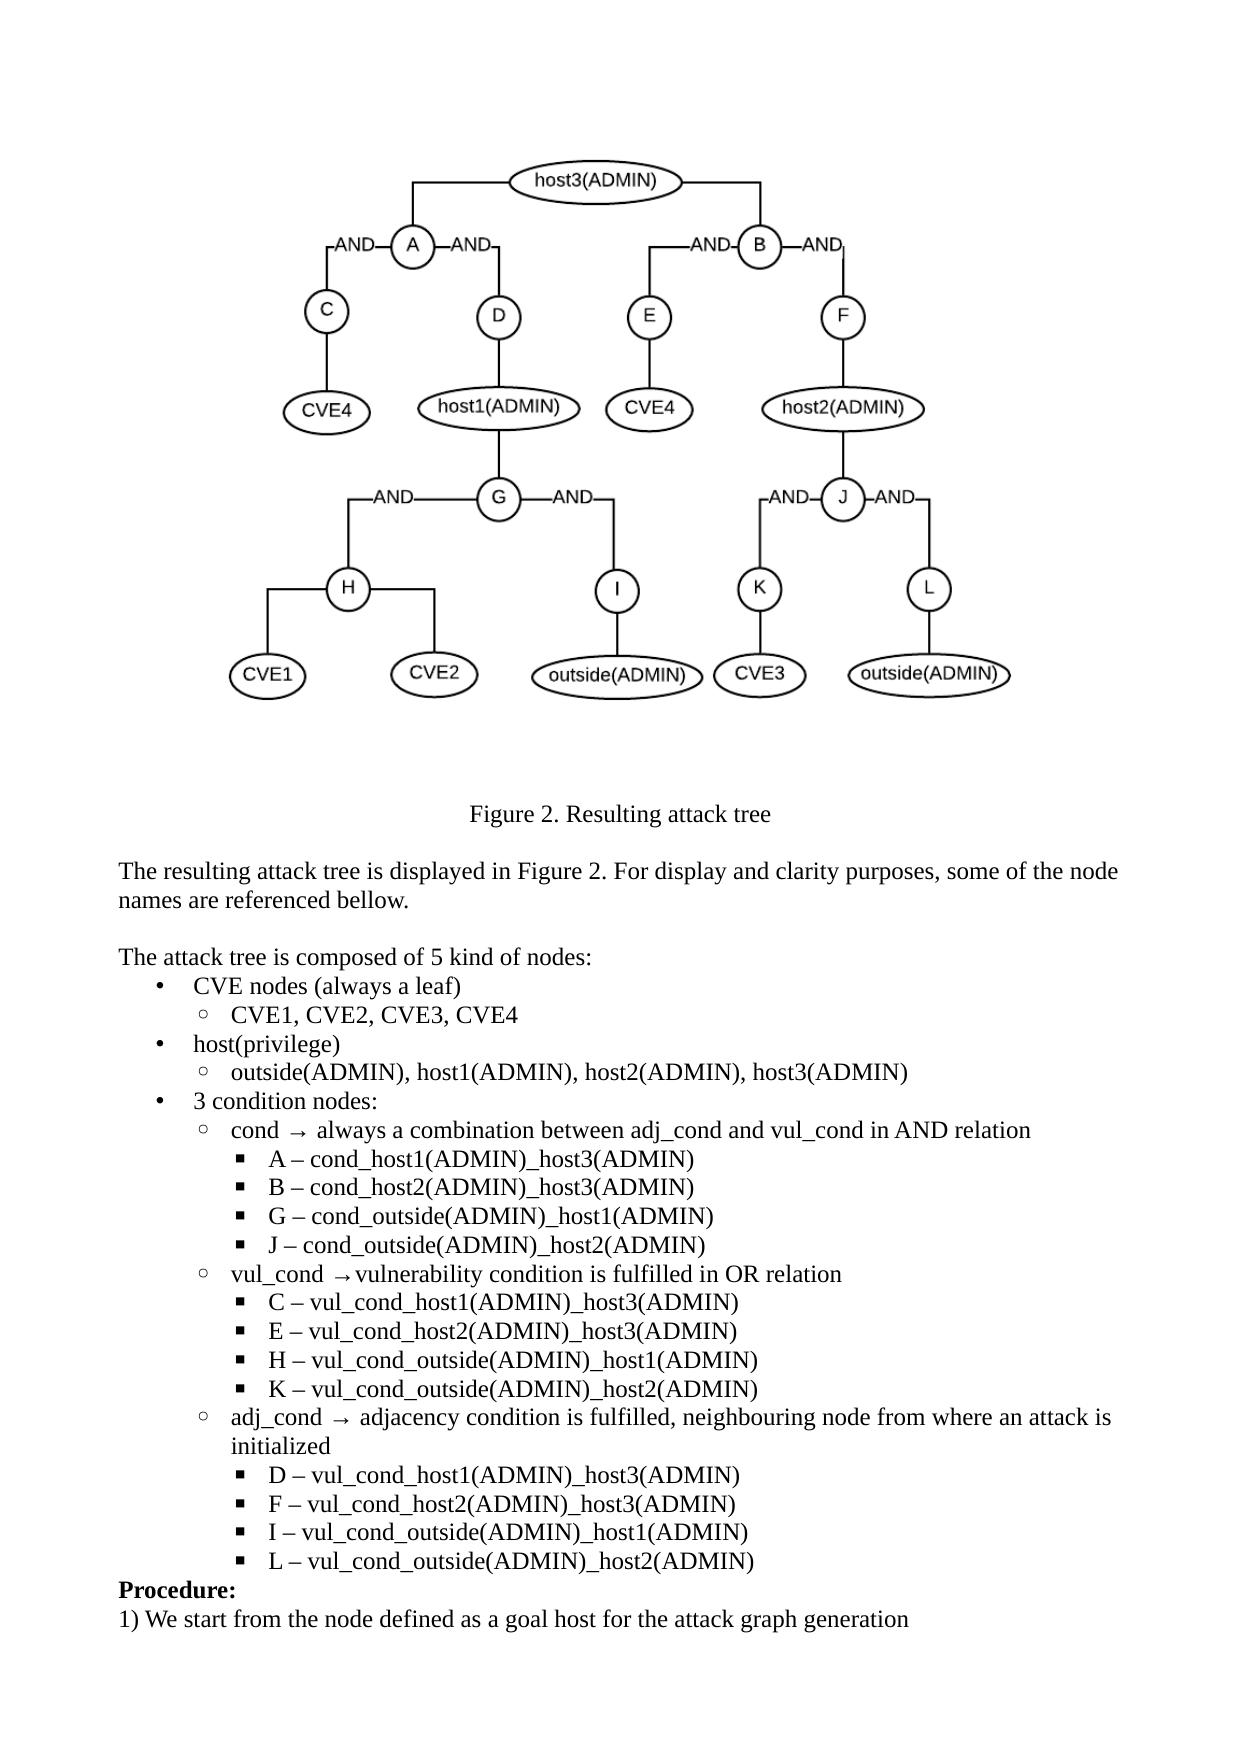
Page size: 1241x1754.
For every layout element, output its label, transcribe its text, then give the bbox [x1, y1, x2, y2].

list L – vul_cond_outside(ADMIN)_host2(ADMIN) [231, 1546, 1122, 1575]
list outside(ADMIN), host1(ADMIN), host2(ADMIN), host3(ADMIN) [193, 1057, 1122, 1086]
list adj_cond → adjacency condition is fulfilled, neighbouring node from where an attack is initialized [193, 1402, 1122, 1460]
picture [187, 118, 1053, 742]
list CVE nodes (always a leaf) [156, 971, 1122, 1000]
list I – vul_cond_outside(ADMIN)_host1(ADMIN) [231, 1517, 1122, 1546]
list CVE1, CVE2, CVE3, CVE4 [193, 1000, 1122, 1029]
list E – vul_cond_host2(ADMIN)_host3(ADMIN) [231, 1316, 1122, 1345]
list cond → always a combination between adj_cond and vul_cond in AND relation [193, 1115, 1122, 1144]
list C – vul_cond_host1(ADMIN)_host3(ADMIN) [231, 1287, 1122, 1316]
list host(privilege) [156, 1029, 1122, 1057]
text The attack tree is composed of 5 kind of nodes: [118, 942, 1122, 971]
list B – cond_host2(ADMIN)_host3(ADMIN) [231, 1172, 1122, 1201]
list F – vul_cond_host2(ADMIN)_host3(ADMIN) [231, 1489, 1122, 1517]
list 3 condition nodes: [156, 1086, 1122, 1115]
text Figure 2. Resulting attack tree [118, 799, 1122, 827]
list vul_cond →vulnerability condition is fulfilled in OR relation [193, 1259, 1122, 1287]
list K – vul_cond_outside(ADMIN)_host2(ADMIN) [231, 1374, 1122, 1402]
text 1) We start from the node defined as a goal host for the attack graph generation [118, 1604, 1122, 1632]
text The resulting attack tree is displayed in Figure 2. For display and clarity purposes, some of the node names are referenced bellow. [118, 856, 1122, 914]
list J – cond_outside(ADMIN)_host2(ADMIN) [231, 1230, 1122, 1259]
text Procedure: [118, 1575, 1122, 1604]
list G – cond_outside(ADMIN)_host1(ADMIN) [231, 1201, 1122, 1230]
list D – vul_cond_host1(ADMIN)_host3(ADMIN) [231, 1460, 1122, 1489]
list H – vul_cond_outside(ADMIN)_host1(ADMIN) [231, 1345, 1122, 1374]
list A – cond_host1(ADMIN)_host3(ADMIN) [231, 1144, 1122, 1172]
